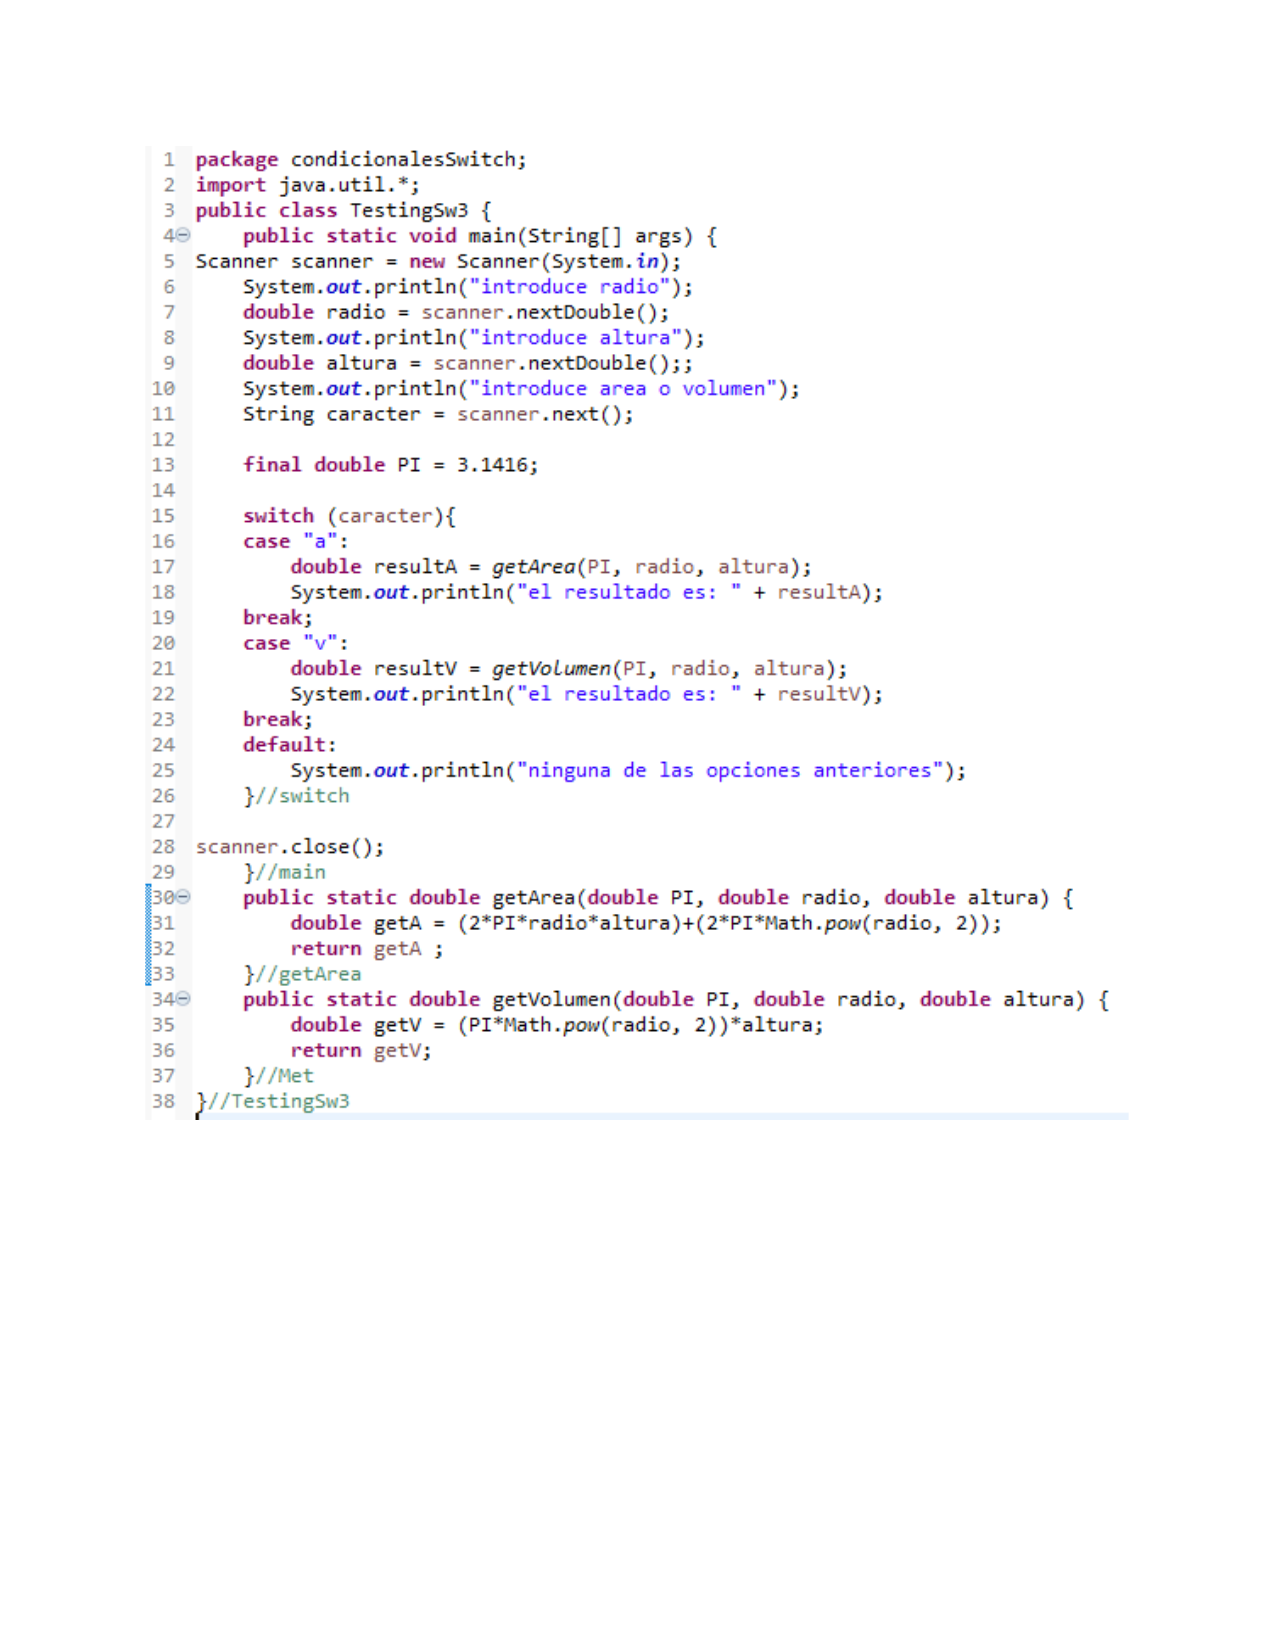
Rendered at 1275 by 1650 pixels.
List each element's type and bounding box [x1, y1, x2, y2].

picture [145, 146, 1129, 1120]
